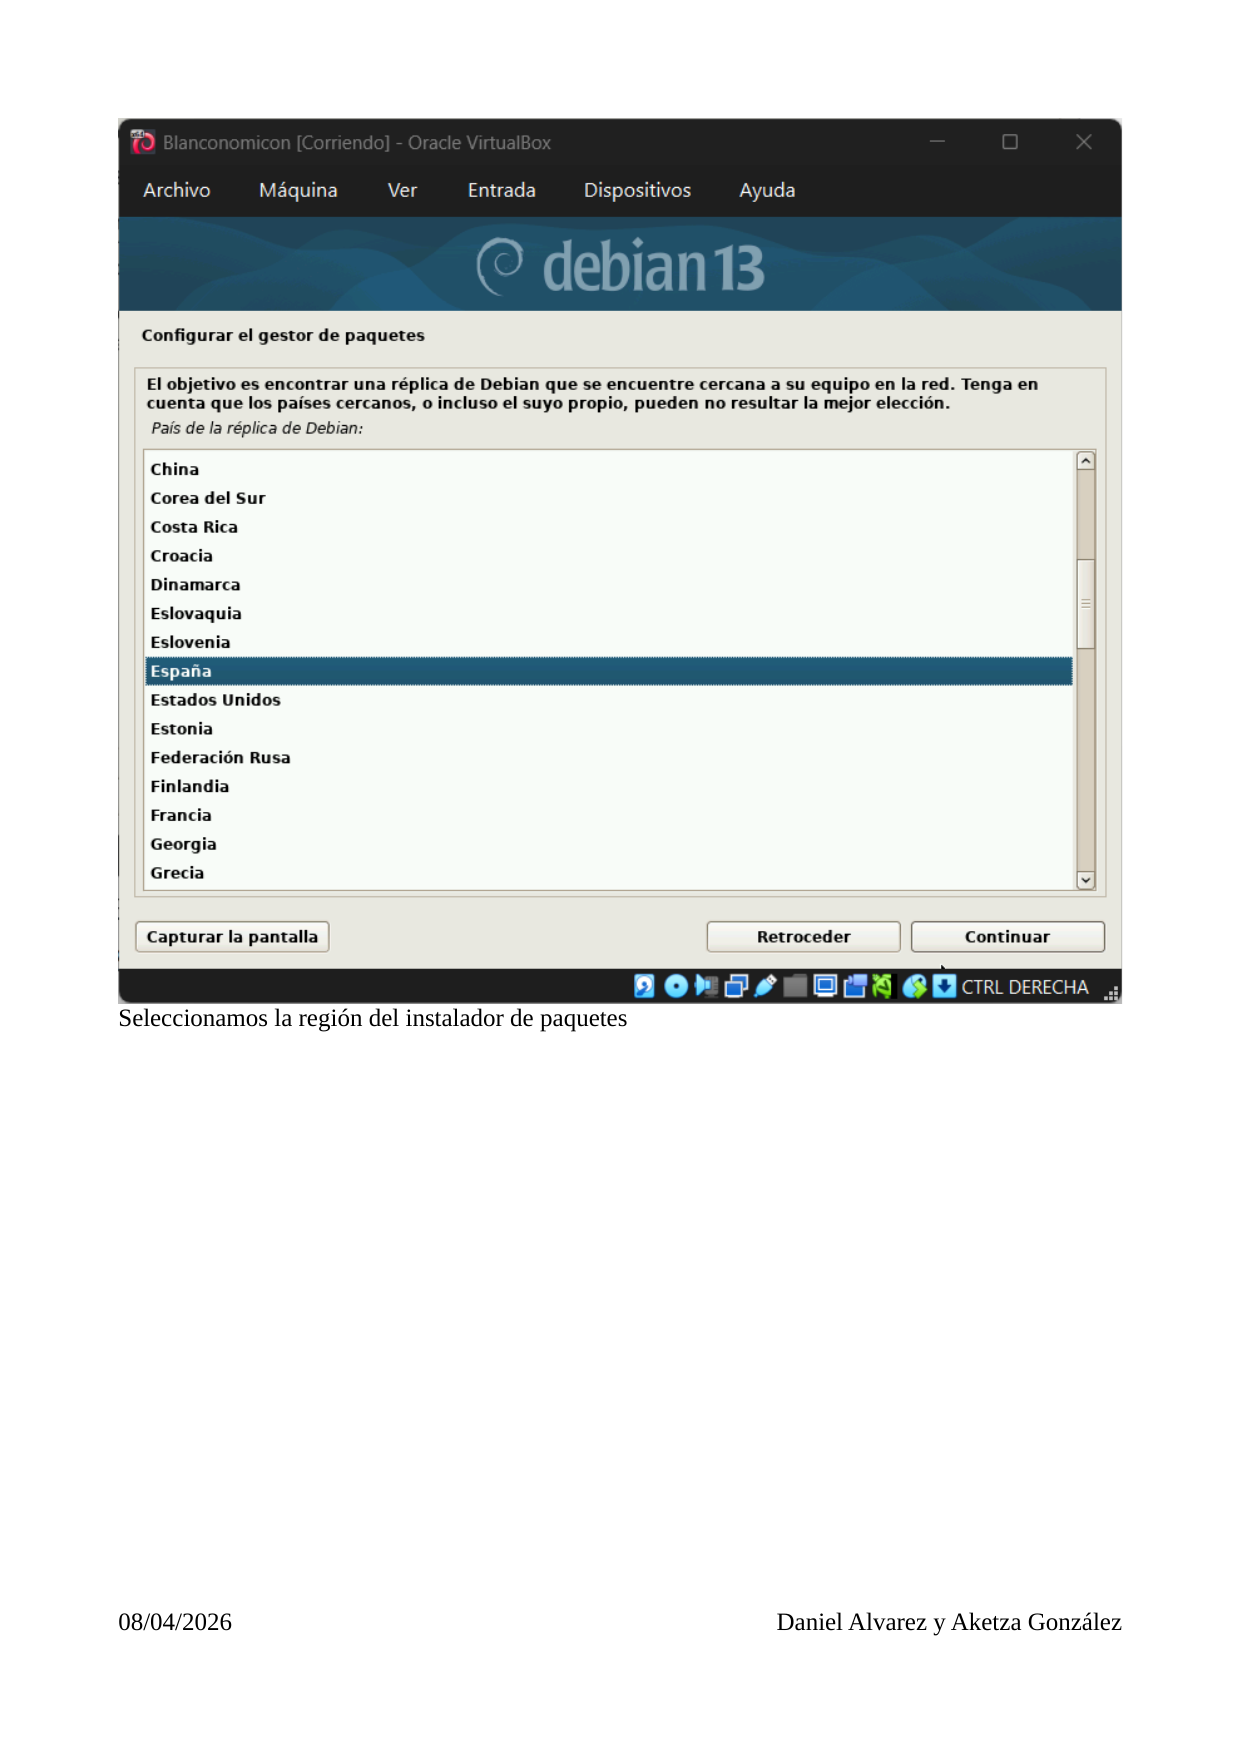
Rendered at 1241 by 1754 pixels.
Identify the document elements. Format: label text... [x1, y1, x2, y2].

text Seleccionamos la región del instalador de paquetes [118, 1004, 1122, 1032]
picture [118, 118, 1123, 1004]
